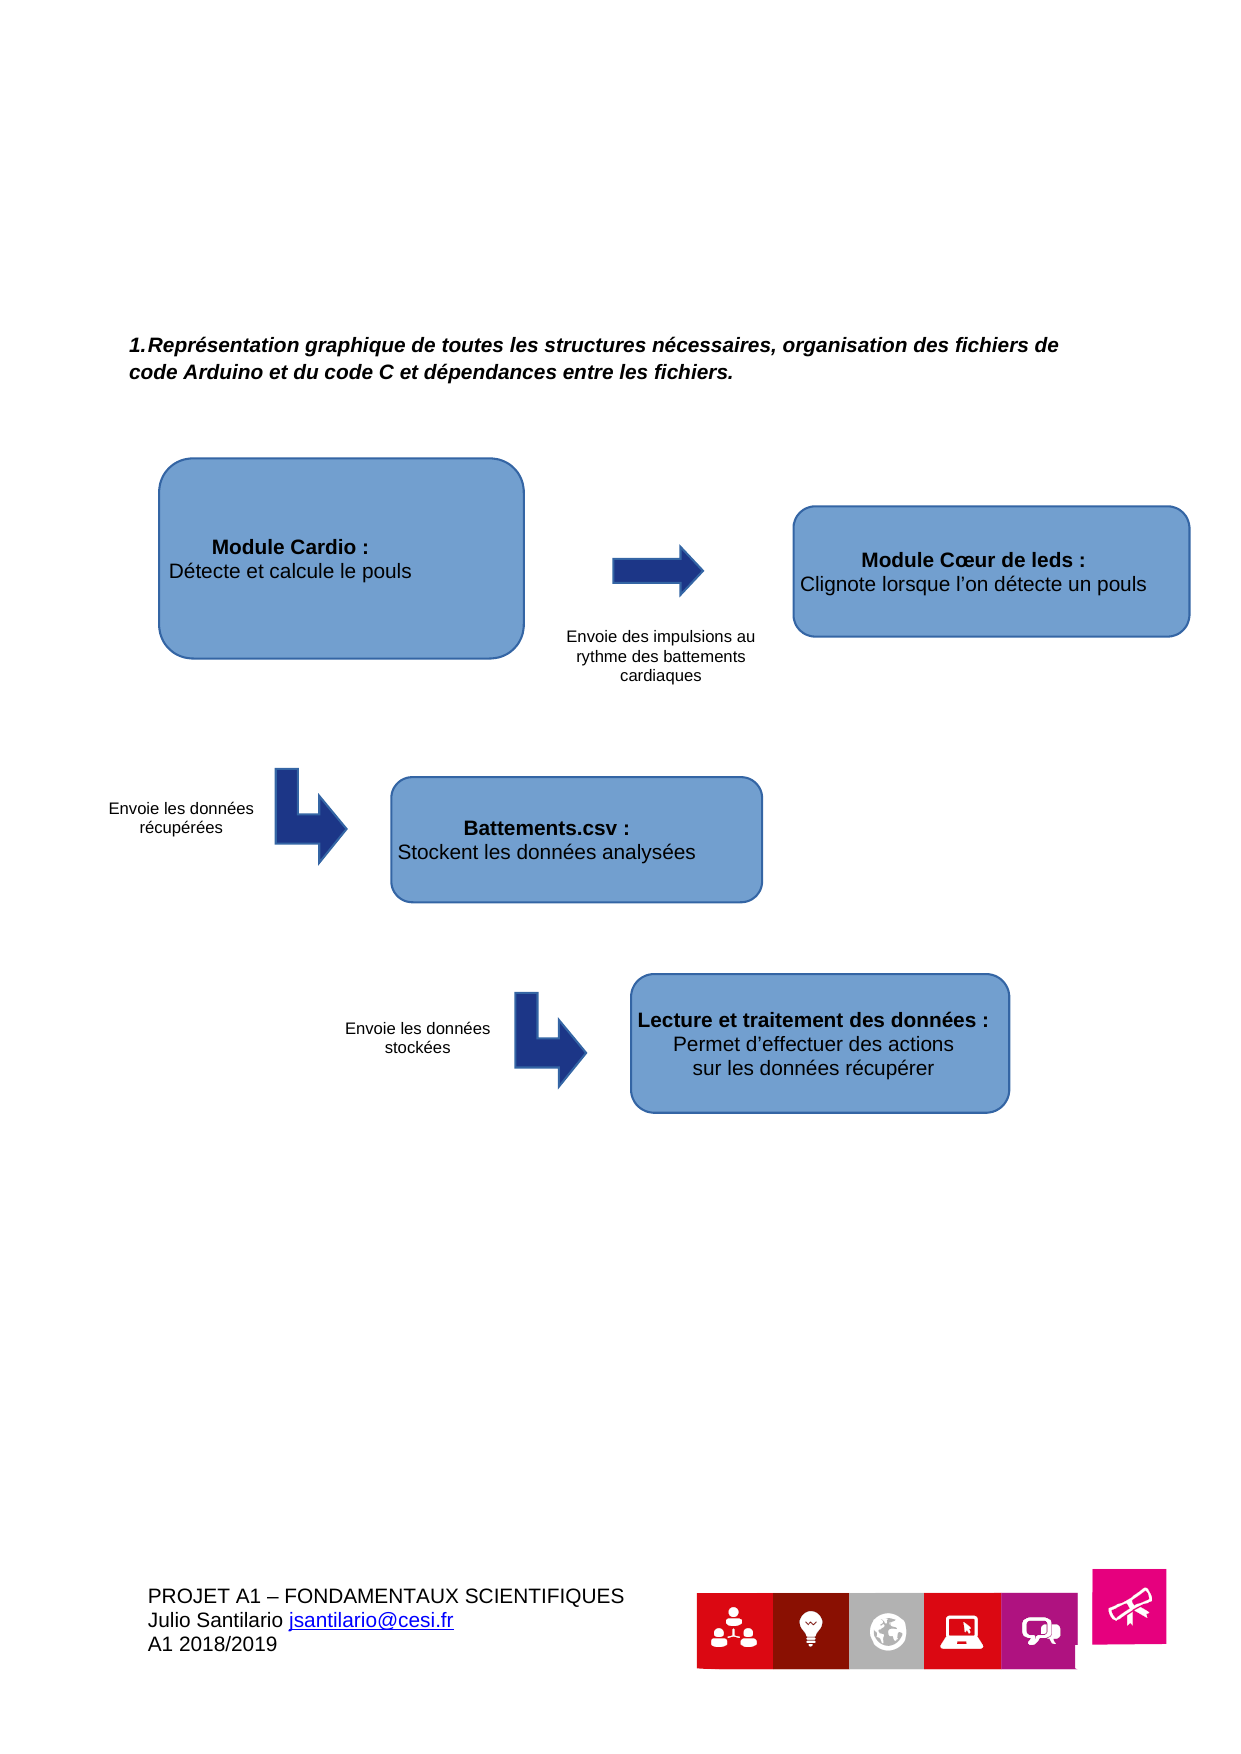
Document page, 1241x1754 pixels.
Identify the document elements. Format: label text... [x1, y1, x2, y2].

text 1. Représentation graphique de toutes les structures nécessaires, organisation des fichiers de code Arduino et du code C et dépendances entre les fichiers. [129, 333, 1093, 384]
text Envoie des impulsions au rythme des battements cardiaques [553, 627, 768, 685]
text Envoie les données récupérées [98, 799, 264, 837]
text Envoie les données stockées [334, 1019, 501, 1057]
